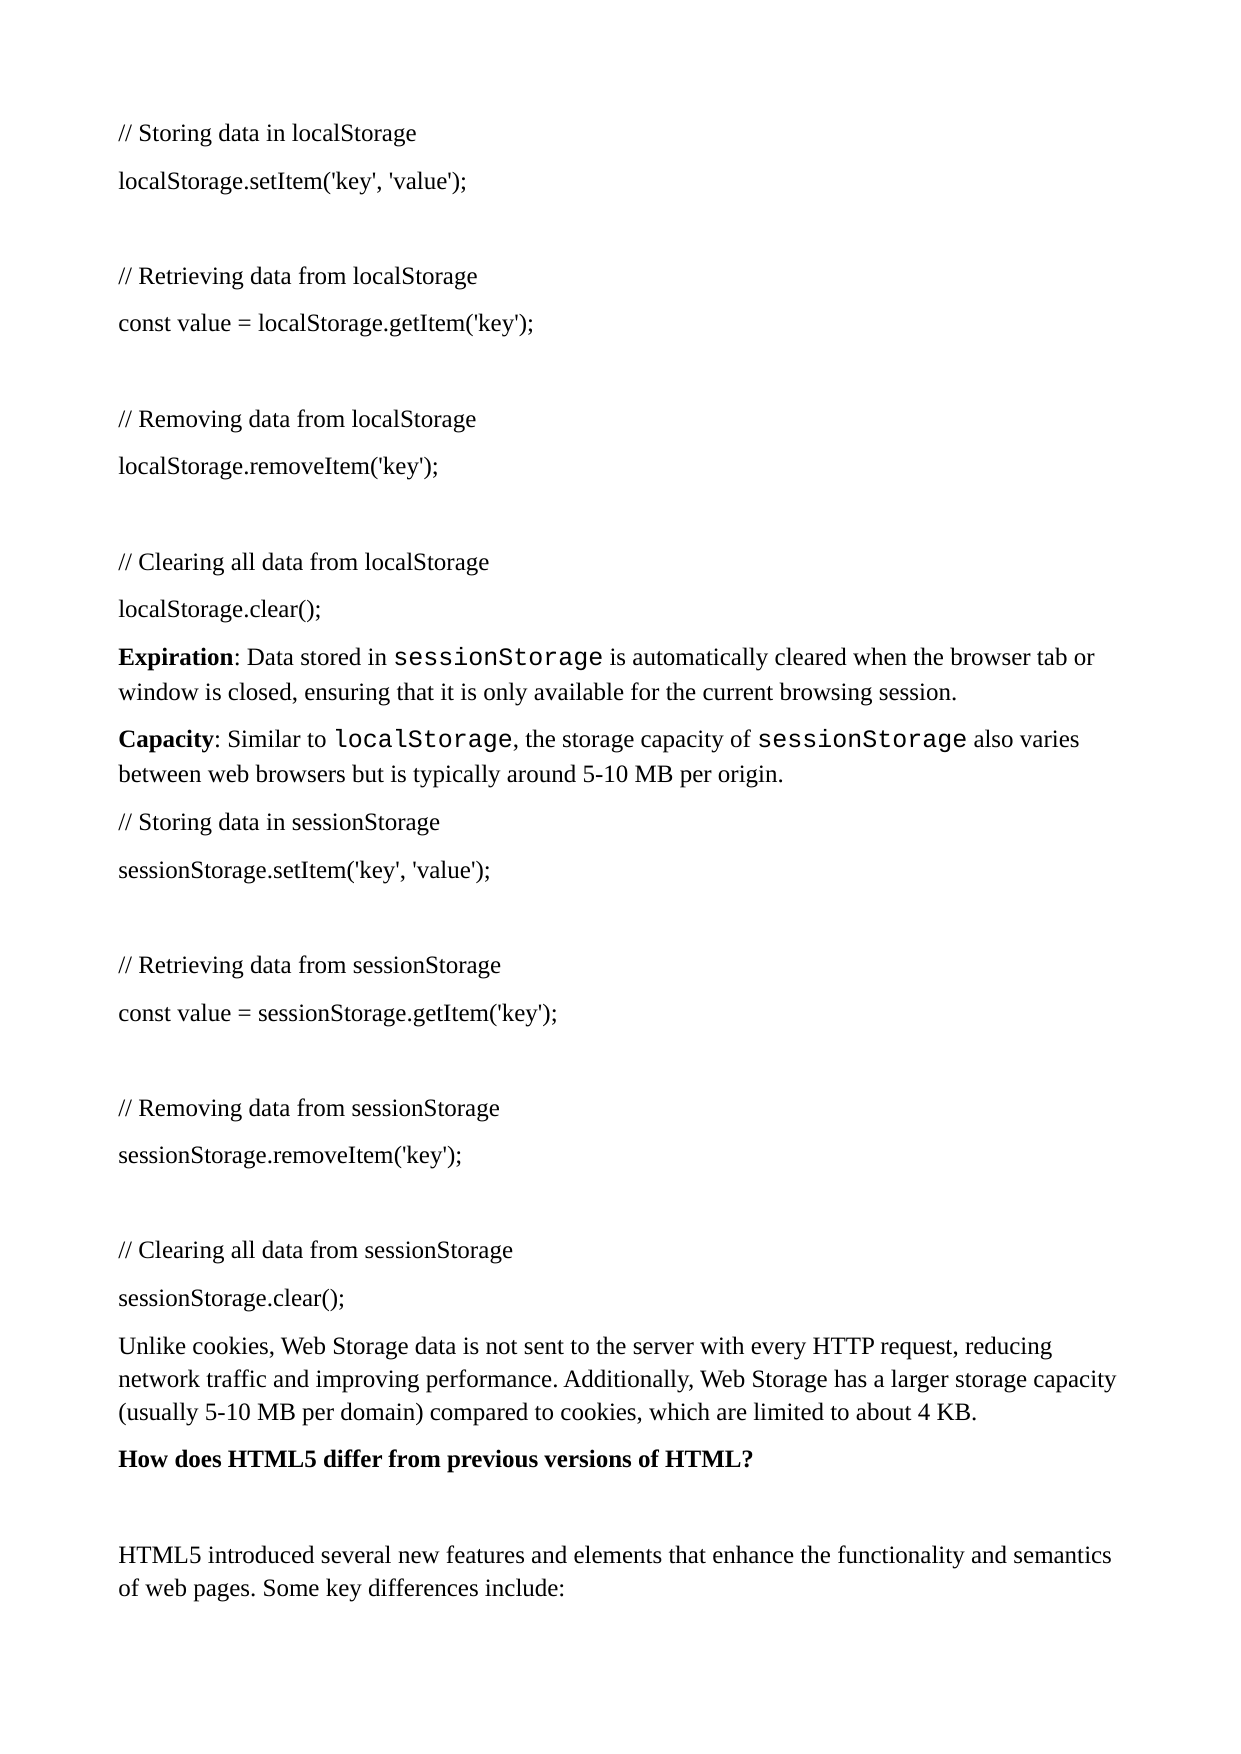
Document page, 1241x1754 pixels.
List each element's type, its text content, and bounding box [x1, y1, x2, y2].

text // Retrieving data from localStorage [118, 261, 1122, 290]
text // Removing data from localStorage [118, 404, 1122, 432]
text localStorage.removeItem('key'); [118, 451, 1122, 480]
text sessionStorage.setItem('key', 'value'); [118, 855, 1122, 883]
text const value = localStorage.getItem('key'); [118, 308, 1122, 337]
text localStorage.clear(); [118, 594, 1122, 623]
text sessionStorage.removeItem('key'); [118, 1140, 1122, 1169]
text // Storing data in sessionStorage [118, 807, 1122, 836]
text Unlike cookies, Web Storage data is not sent to the server with every HTTP request, reducing network traffic and improving performance. Additionally, Web Storage has a larger storage capacity (usually 5-10 MB per domain) compared to cookies, which are limited to about 4 KB. [118, 1331, 1122, 1426]
text HTML5 introduced several new features and elements that enhance the functionality and semantics of web pages. Some key differences include: [118, 1540, 1122, 1601]
text localStorage.setItem('key', 'value'); [118, 166, 1122, 194]
text // Clearing all data from localStorage [118, 547, 1122, 575]
text const value = sessionStorage.getItem('key'); [118, 998, 1122, 1026]
text // Removing data from sessionStorage [118, 1093, 1122, 1122]
text // Clearing all data from sessionStorage [118, 1236, 1122, 1264]
text Capacity: Similar to localStorage, the storage capacity of sessionStorage also varies between web browsers but is typically around 5-10 MB per origin. [118, 724, 1122, 788]
text Expiration: Data stored in sessionStorage is automatically cleared when the browser tab or window is closed, ensuring that it is only available for the current browsing session. [118, 642, 1122, 706]
text How does HTML5 differ from previous versions of HTML? [118, 1444, 1122, 1473]
text // Storing data in localStorage [118, 118, 1122, 147]
text sessionStorage.clear(); [118, 1283, 1122, 1312]
text // Retrieving data from sessionStorage [118, 950, 1122, 979]
